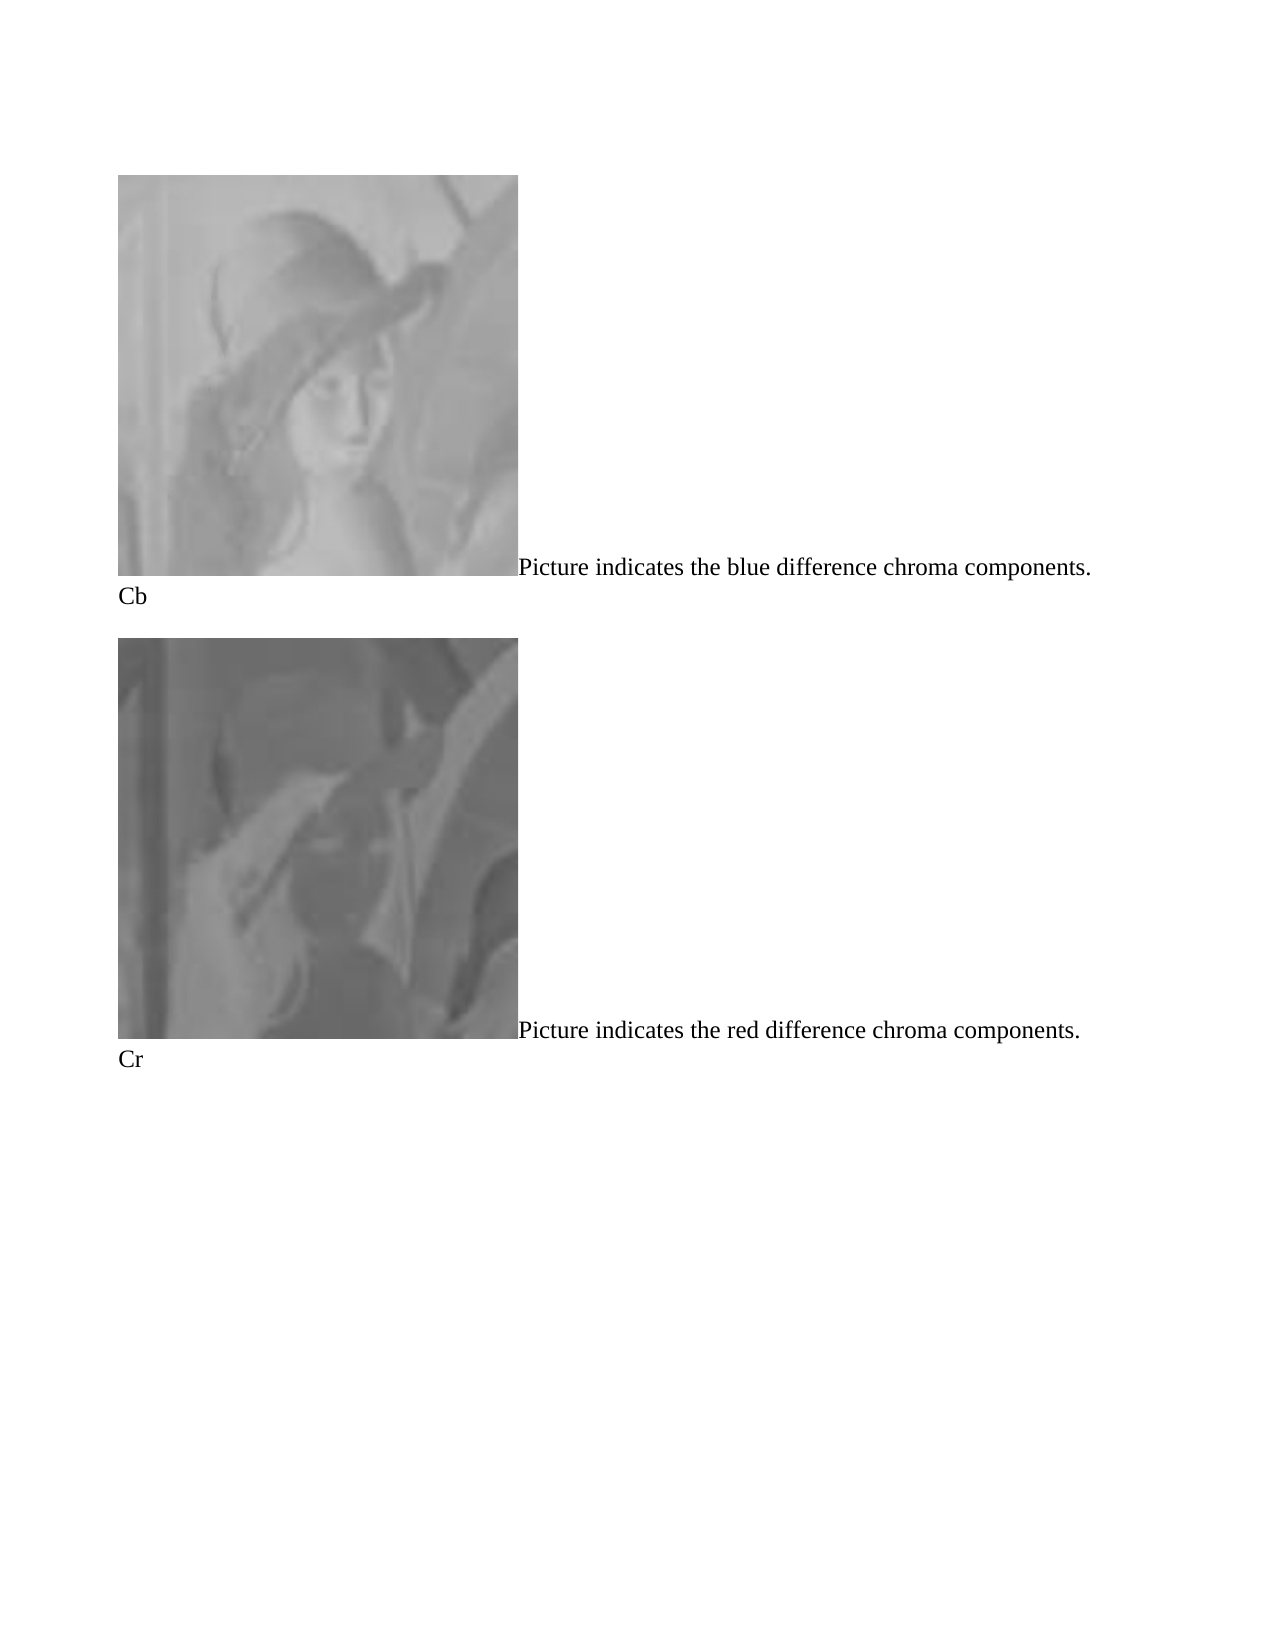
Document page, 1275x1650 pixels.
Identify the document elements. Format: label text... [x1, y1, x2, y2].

text Cb [118, 581, 1157, 610]
text Cr [118, 1044, 1157, 1073]
text Picture indicates the red difference chroma components. [118, 638, 1157, 1044]
text Picture indicates the blue difference chroma components. [118, 176, 1157, 581]
picture [118, 638, 519, 1039]
picture [118, 175, 519, 576]
